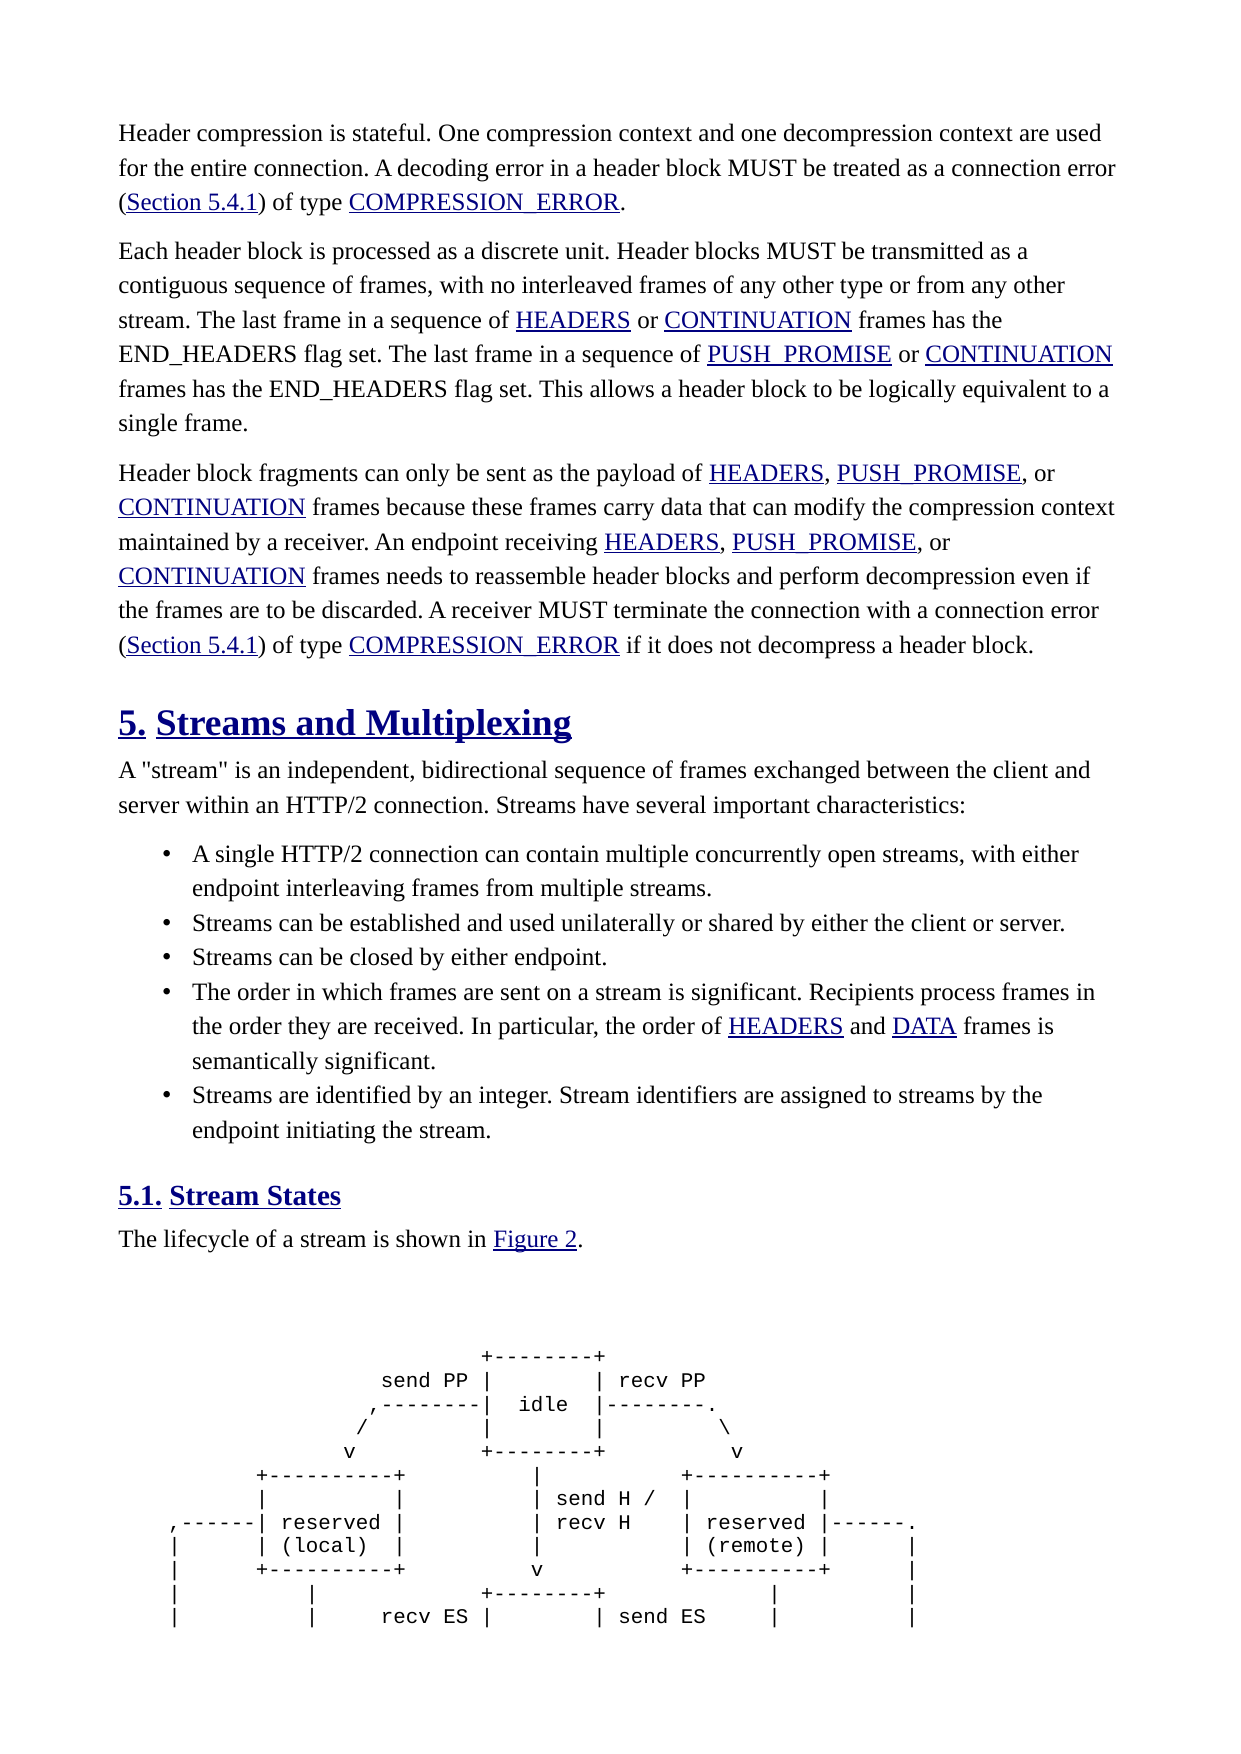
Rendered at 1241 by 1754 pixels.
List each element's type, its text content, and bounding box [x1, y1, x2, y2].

text +----------+ | +----------+ [118, 1464, 1122, 1488]
text Header block fragments can only be sent as the payload of HEADERS, PUSH_PROMISE, or CONTINUATION frames because these frames carry data that can modify the compression context maintained by a receiver. An endpoint receiving HEADERS, PUSH_PROMISE, or CONTINUATION frames needs to reassemble header blocks and perform decompression even if the frames are to be discarded. A receiver MUST terminate the connection with a connection error (Section 5.4.1) of type COMPRESSION_ERROR if it does not decompress a header block. [118, 458, 1122, 659]
text | | (local) | | | (remote) | | [118, 1536, 1122, 1559]
list The order in which frames are sent on a stream is significant. Recipients process frames in the order they are received. In particular, the order of HEADERS and DATA frames is semantically significant. [162, 977, 1122, 1075]
text The lifecycle of a stream is shown in Figure 2. [118, 1224, 1122, 1253]
text ,--------| idle |--------. [118, 1394, 1122, 1417]
text ,------| reserved | | recv H | reserved |------. [118, 1512, 1122, 1536]
text | +----------+ v +----------+ | [118, 1559, 1122, 1583]
text | | +--------+ | | [118, 1583, 1122, 1606]
text Each header block is processed as a discrete unit. Header blocks MUST be transmitted as a contiguous sequence of frames, with no interleaved frames of any other type or from any other stream. The last frame in a sequence of HEADERS or CONTINUATION frames has the END_HEADERS flag set. The last frame in a sequence of PUSH_PROMISE or CONTINUATION frames has the END_HEADERS flag set. This allows a header block to be logically equivalent to a single frame. [118, 236, 1122, 437]
text Header compression is stateful. One compression context and one decompression context are used for the entire connection. A decoding error in a header block MUST be treated as a connection error (Section 5.4.1) of type COMPRESSION_ERROR. [118, 118, 1122, 216]
text send PP | | recv PP [118, 1370, 1122, 1394]
text A "stream" is an independent, bidirectional sequence of frames exchanged between the client and server within an HTTP/2 connection. Streams have several important characteristics: [118, 756, 1122, 819]
text | | | send H / | | [118, 1488, 1122, 1512]
text +--------+ [118, 1346, 1122, 1370]
list A single HTTP/2 connection can contain multiple concurrently open streams, with either endpoint interleaving frames from multiple streams. [162, 839, 1122, 902]
text | | recv ES | | send ES | | [118, 1606, 1122, 1630]
text / | | \ [118, 1417, 1122, 1441]
subtitle 5.1. Stream States [118, 1178, 1122, 1212]
list Streams are identified by an integer. Stream identifiers are assigned to streams by the endpoint initiating the stream. [162, 1080, 1122, 1144]
list Streams can be closed by either endpoint. [162, 942, 1122, 971]
list Streams can be established and used unilaterally or shared by either the client or server. [162, 908, 1122, 937]
text v +--------+ v [118, 1441, 1122, 1464]
subtitle 5. Streams and Multiplexing [118, 700, 1122, 743]
